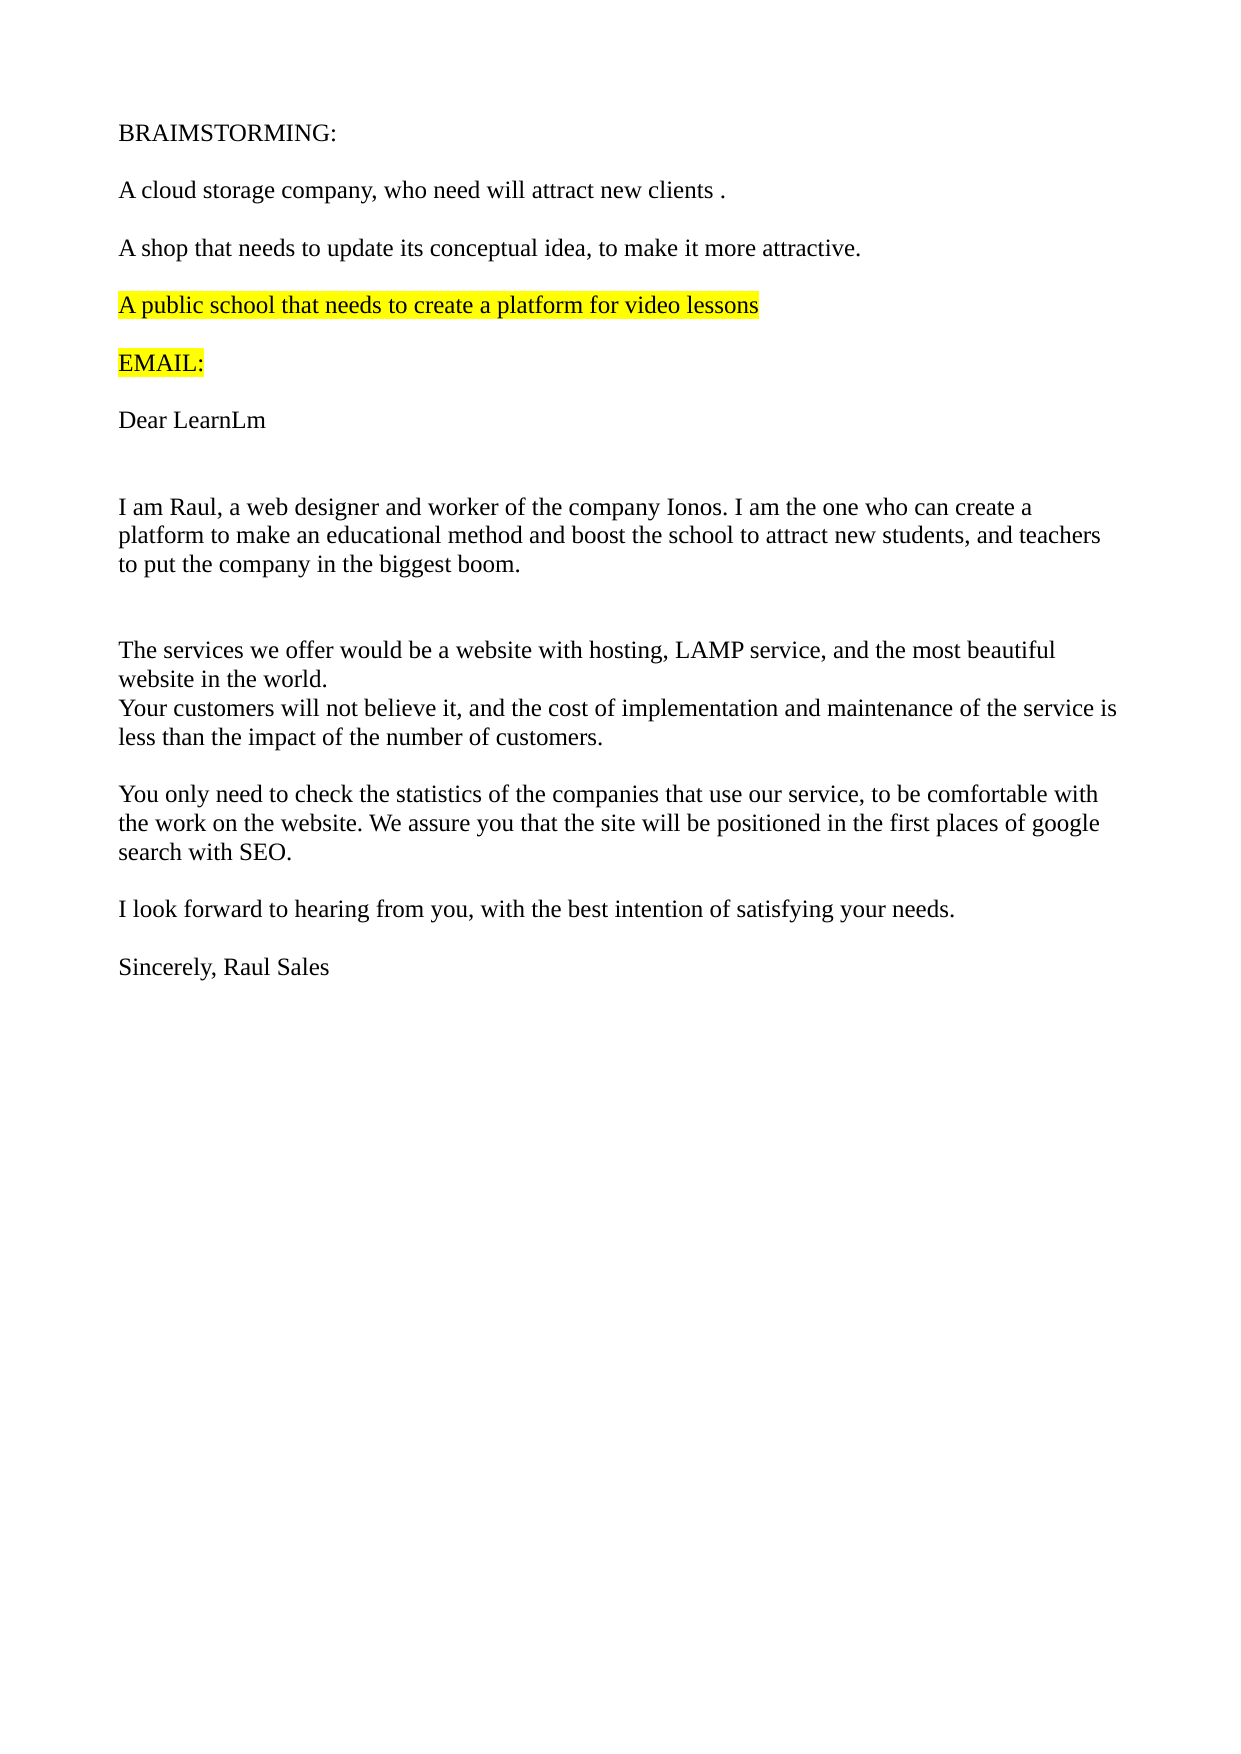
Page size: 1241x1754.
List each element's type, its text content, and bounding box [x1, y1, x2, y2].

text Sincerely, Raul Sales [118, 952, 1122, 981]
text EMAIL: [118, 348, 1122, 377]
text You only need to check the statistics of the companies that use our service, to be comfortable with the work on the website. We assure you that the site will be positioned in the first places of google search with SEO. [118, 779, 1122, 866]
text A public school that needs to create a platform for video lessons [118, 291, 1122, 319]
text A cloud storage company, who need will attract new clients . [118, 176, 1122, 204]
text I look forward to hearing from you, with the best intention of satisfying your needs. [118, 894, 1122, 923]
text I am Raul, a web designer and worker of the company Ionos. I am the one who can create a platform to make an educational method and boost the school to attract new students, and teachers to put the company in the biggest boom. [118, 492, 1122, 578]
text Your customers will not believe it, and the cost of implementation and maintenance of the service is less than the impact of the number of customers. [118, 693, 1122, 751]
text Dear LearnLm [118, 406, 1122, 434]
text The services we offer would be a website with hosting, LAMP service, and the most beautiful website in the world. [118, 636, 1122, 693]
text BRAIMSTORMING: [118, 118, 1122, 147]
text A shop that needs to update its conceptual idea, to make it more attractive. [118, 233, 1122, 262]
